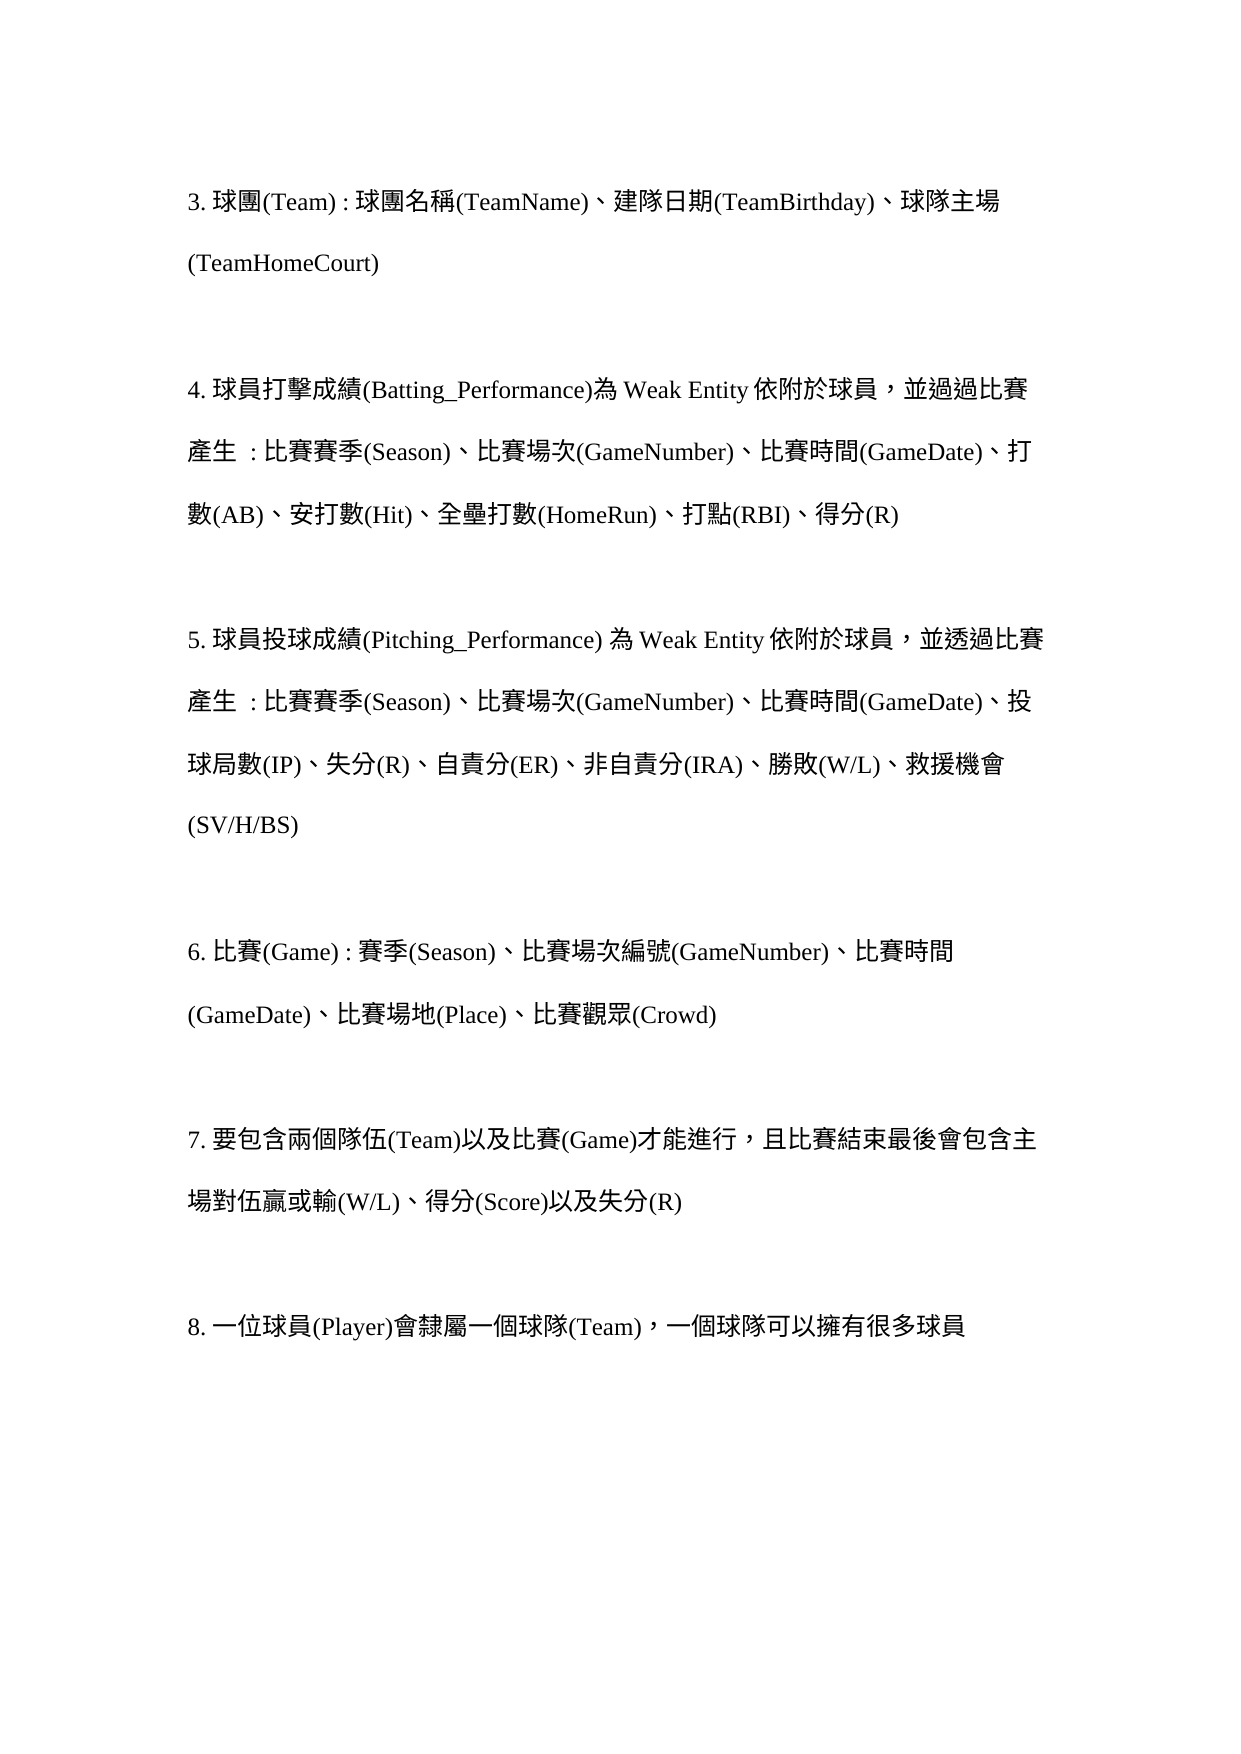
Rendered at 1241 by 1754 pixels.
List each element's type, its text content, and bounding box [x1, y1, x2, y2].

text 5. 球員投球成績(Pitching_Performance) 為Weak Entity依附於球員，並透過比賽產生 : 比賽賽季(Season)、比賽場次(GameNumber)、比賽時間(GameDate)、投球局數(IP)、失分(R)、自責分(ER)、非自責分(IRA)、勝敗(W/L)、救援機會(SV/H/BS) [187, 596, 1053, 846]
text 4. 球員打擊成績(Batting_Performance)為Weak Entity依附於球員，並過過比賽產生 : 比賽賽季(Season)、比賽場次(GameNumber)、比賽時間(GameDate)、打數(AB)、安打數(Hit)、全壘打數(HomeRun)、打點(RBI)、得分(R) [187, 346, 1053, 533]
text 6. 比賽(Game) : 賽季(Season)、比賽場次編號(GameNumber)、比賽時間(GameDate)、比賽場地(Place)、比賽觀眾(Crowd) [187, 908, 1053, 1033]
text 7. 要包含兩個隊伍(Team)以及比賽(Game)才能進行，且比賽結束最後會包含主場對伍贏或輸(W/L)、得分(Score)以及失分(R) [187, 1096, 1053, 1221]
text 8. 一位球員(Player)會隸屬一個球隊(Team)，一個球隊可以擁有很多球員 [187, 1283, 1053, 1346]
text 3. 球團(Team) : 球團名稱(TeamName)、建隊日期(TeamBirthday)、球隊主場(TeamHomeCourt) [187, 158, 1053, 283]
